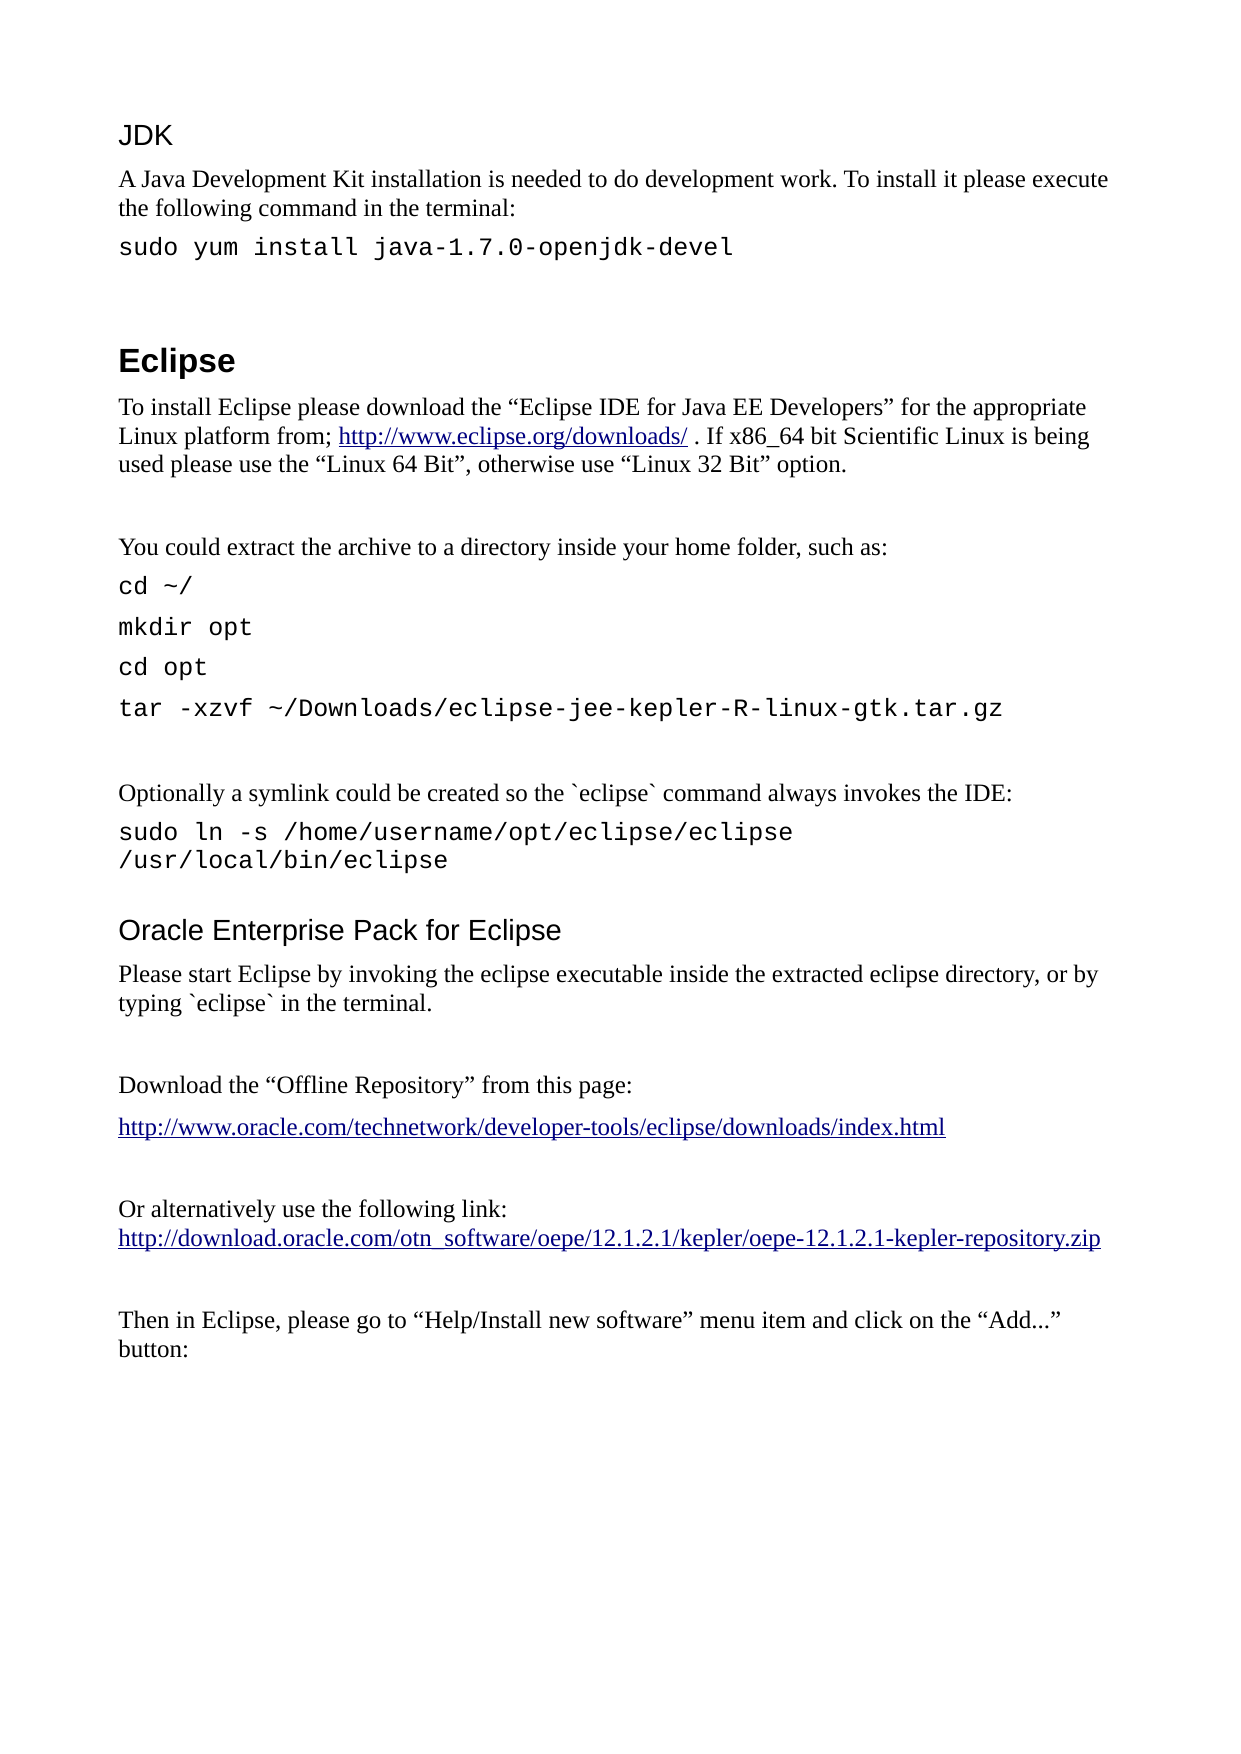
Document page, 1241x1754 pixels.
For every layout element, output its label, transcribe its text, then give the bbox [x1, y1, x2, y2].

text Please start Eclipse by invoking the eclipse executable inside the extracted eclipse directory, or by typing `eclipse` in the terminal. [118, 959, 1122, 1017]
text sudo ln -s /home/username/opt/eclipse/eclipse /usr/local/bin/eclipse [118, 819, 1122, 876]
text cd opt [118, 655, 1122, 683]
text Or alternatively use the following link: http://download.oracle.com/otn_software/oepe/12.1.2.1/kepler/oepe-12.1.2.1-kepler-repository.zip [118, 1194, 1122, 1252]
subtitle Eclipse [118, 341, 1122, 379]
text http://www.oracle.com/technetwork/developer-tools/eclipse/downloads/index.html [118, 1112, 1122, 1141]
text mkdir opt [118, 614, 1122, 642]
text To install Eclipse please download the “Eclipse IDE for Java EE Developers” for the appropriate Linux platform from; http://www.eclipse.org/downloads/ . If x86_64 bit Scientific Linux is being used please use the “Linux 64 Bit”, otherwise use “Linux 32 Bit” option. [118, 392, 1122, 478]
text cd ~/ [118, 573, 1122, 602]
text Optionally a symlink could be created so the `eclipse` command always invokes the IDE: [118, 778, 1122, 807]
subtitle JDK [118, 118, 1122, 152]
text sudo yum install java-1.7.0-openjdk-devel [118, 234, 1122, 262]
text A Java Development Kit installation is needed to do development work. To install it please execute the following command in the terminal: [118, 164, 1122, 222]
text You could extract the archive to a directory inside your home folder, such as: [118, 532, 1122, 561]
text Download the “Offline Repository” from this page: [118, 1071, 1122, 1099]
text tar -xzvf ~/Downloads/eclipse-jee-kepler-R-linux-gtk.tar.gz [118, 696, 1122, 724]
text Then in Eclipse, please go to “Help/Install new software” menu item and click on the “Add...” button: [118, 1306, 1122, 1363]
subtitle Oracle Enterprise Pack for Eclipse [118, 913, 1122, 947]
